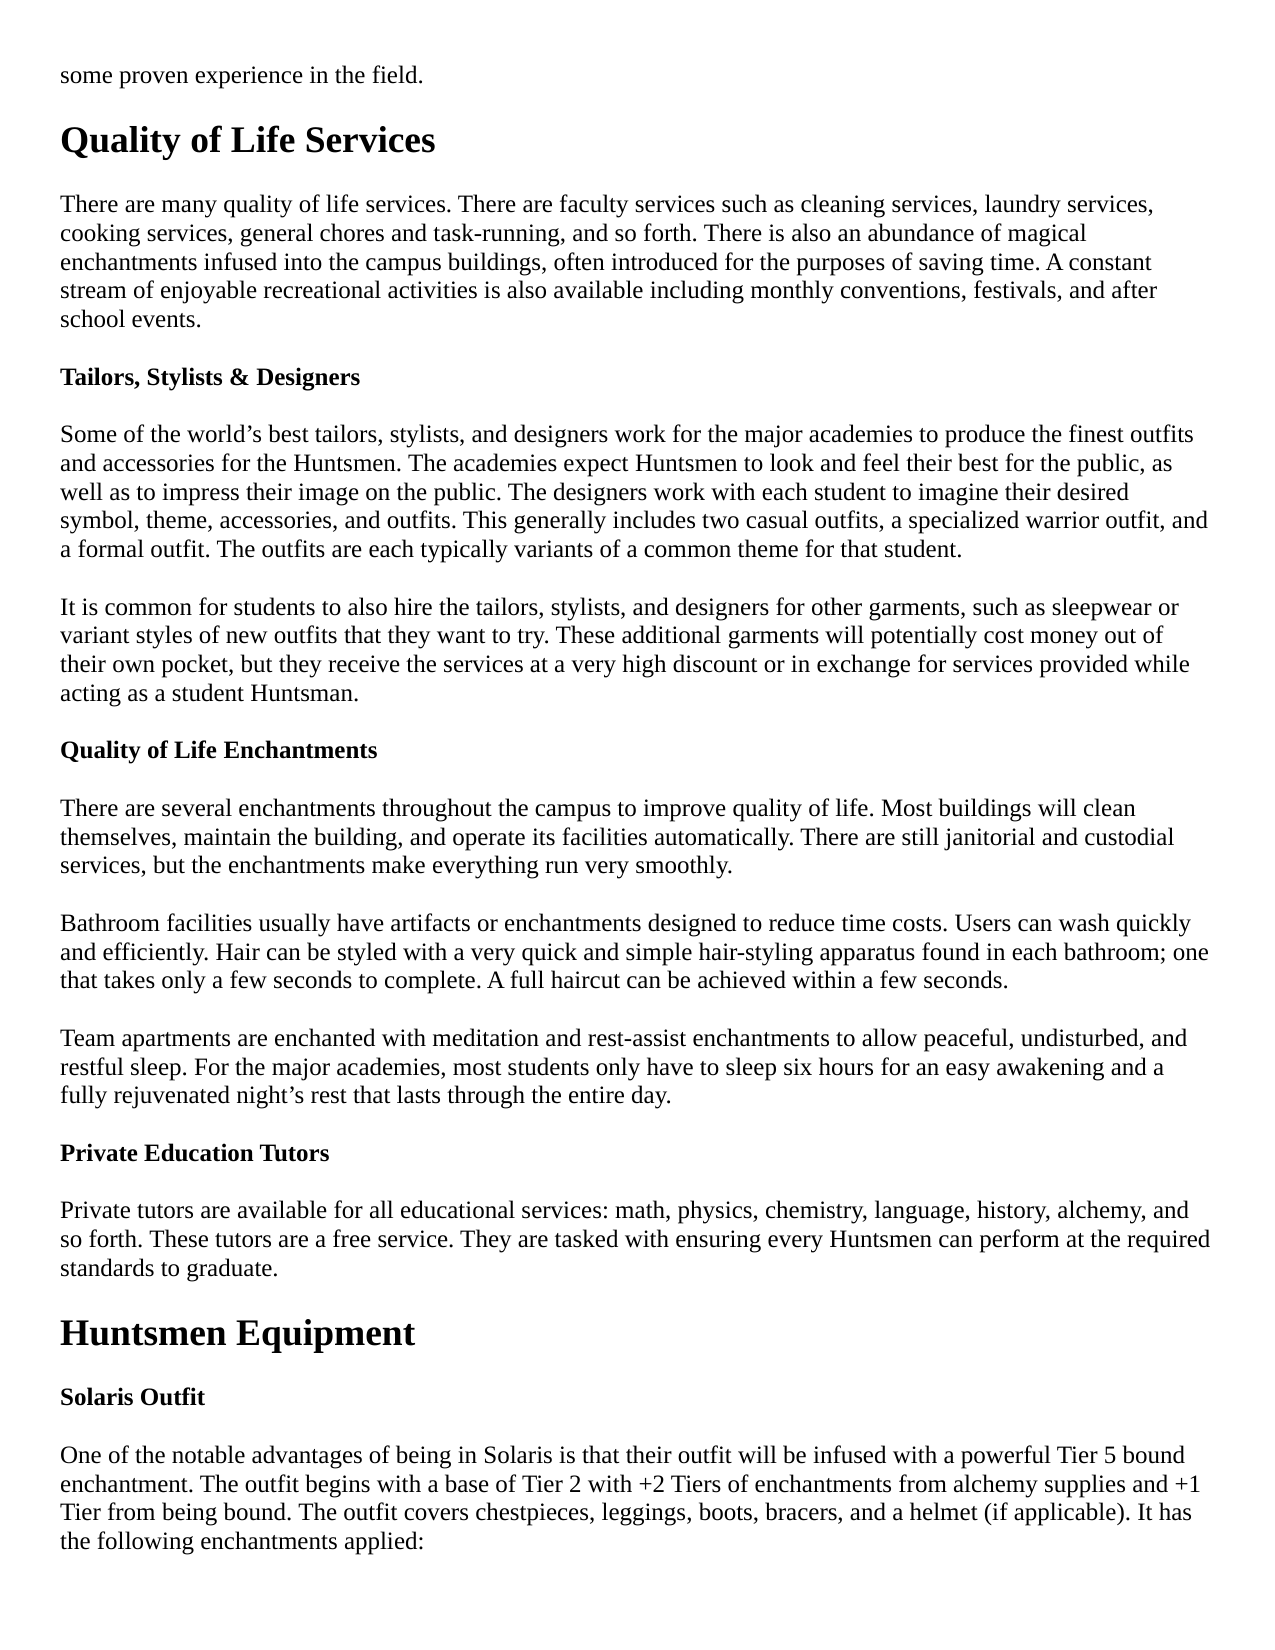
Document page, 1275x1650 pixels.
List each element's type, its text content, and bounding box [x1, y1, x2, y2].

text some proven experience in the field. [60, 60, 1215, 89]
text There are several enchantments throughout the campus to improve quality of life. Most buildings will clean themselves, maintain the building, and operate its facilities automatically. There are still janitorial and custodial services, but the enchantments make everything run very smoothly. [60, 793, 1215, 879]
subtitle Tailors, Stylists & Designers [60, 362, 1215, 391]
subtitle Quality of Life Services [60, 117, 1215, 161]
text Team apartments are enchanted with meditation and rest-assist enchantments to allow peaceful, undisturbed, and restful sleep. For the major academies, most students only have to sleep six hours for an easy awakening and a fully rejuvenated night’s rest that lasts through the entire day. [60, 1023, 1215, 1109]
text One of the notable advantages of being in Solaris is that their outfit will be infused with a powerful Tier 5 bound enchantment. The outfit begins with a base of Tier 2 with +2 Tiers of enchantments from alchemy supplies and +1 Tier from being bound. The outfit covers chestpieces, leggings, boots, bracers, and a helmet (if applicable). It has the following enchantments applied: [60, 1440, 1215, 1555]
subtitle Private Education Tutors [60, 1138, 1215, 1167]
text Bathroom facilities usually have artifacts or enchantments designed to reduce time costs. Users can wash quickly and efficiently. Hair can be styled with a very quick and simple hair-styling apparatus found in each bathroom; one that takes only a few seconds to complete. A full haircut can be achieved within a few seconds. [60, 908, 1215, 994]
text Private tutors are available for all educational services: math, physics, chemistry, language, history, alchemy, and so forth. These tutors are a free service. They are tasked with ensuring every Huntsmen can perform at the required standards to graduate. [60, 1196, 1215, 1282]
text Some of the world’s best tailors, stylists, and designers work for the major academies to produce the finest outfits and accessories for the Huntsmen. The academies expect Huntsmen to look and feel their best for the public, as well as to impress their image on the public. The designers work with each student to imagine their desired symbol, theme, accessories, and outfits. This generally includes two casual outfits, a specialized warrior outfit, and a formal outfit. The outfits are each typically variants of a common theme for that student. [60, 419, 1215, 563]
subtitle Solaris Outfit [60, 1382, 1215, 1411]
text There are many quality of life services. There are faculty services such as cleaning services, laundry services, cooking services, general chores and task-running, and so forth. There is also an abundance of magical enchantments infused into the campus buildings, often introduced for the purposes of saving time. A constant stream of enjoyable recreational activities is also available including monthly conventions, festivals, and after school events. [60, 189, 1215, 333]
text It is common for students to also hire the tailors, stylists, and designers for other garments, such as sleepwear or variant styles of new outfits that they want to try. These additional garments will potentially cost money out of their own pocket, but they receive the services at a very high discount or in exchange for services provided while acting as a student Huntsman. [60, 592, 1215, 707]
subtitle Huntsmen Equipment [60, 1311, 1215, 1354]
subtitle Quality of Life Enchantments [60, 736, 1215, 764]
